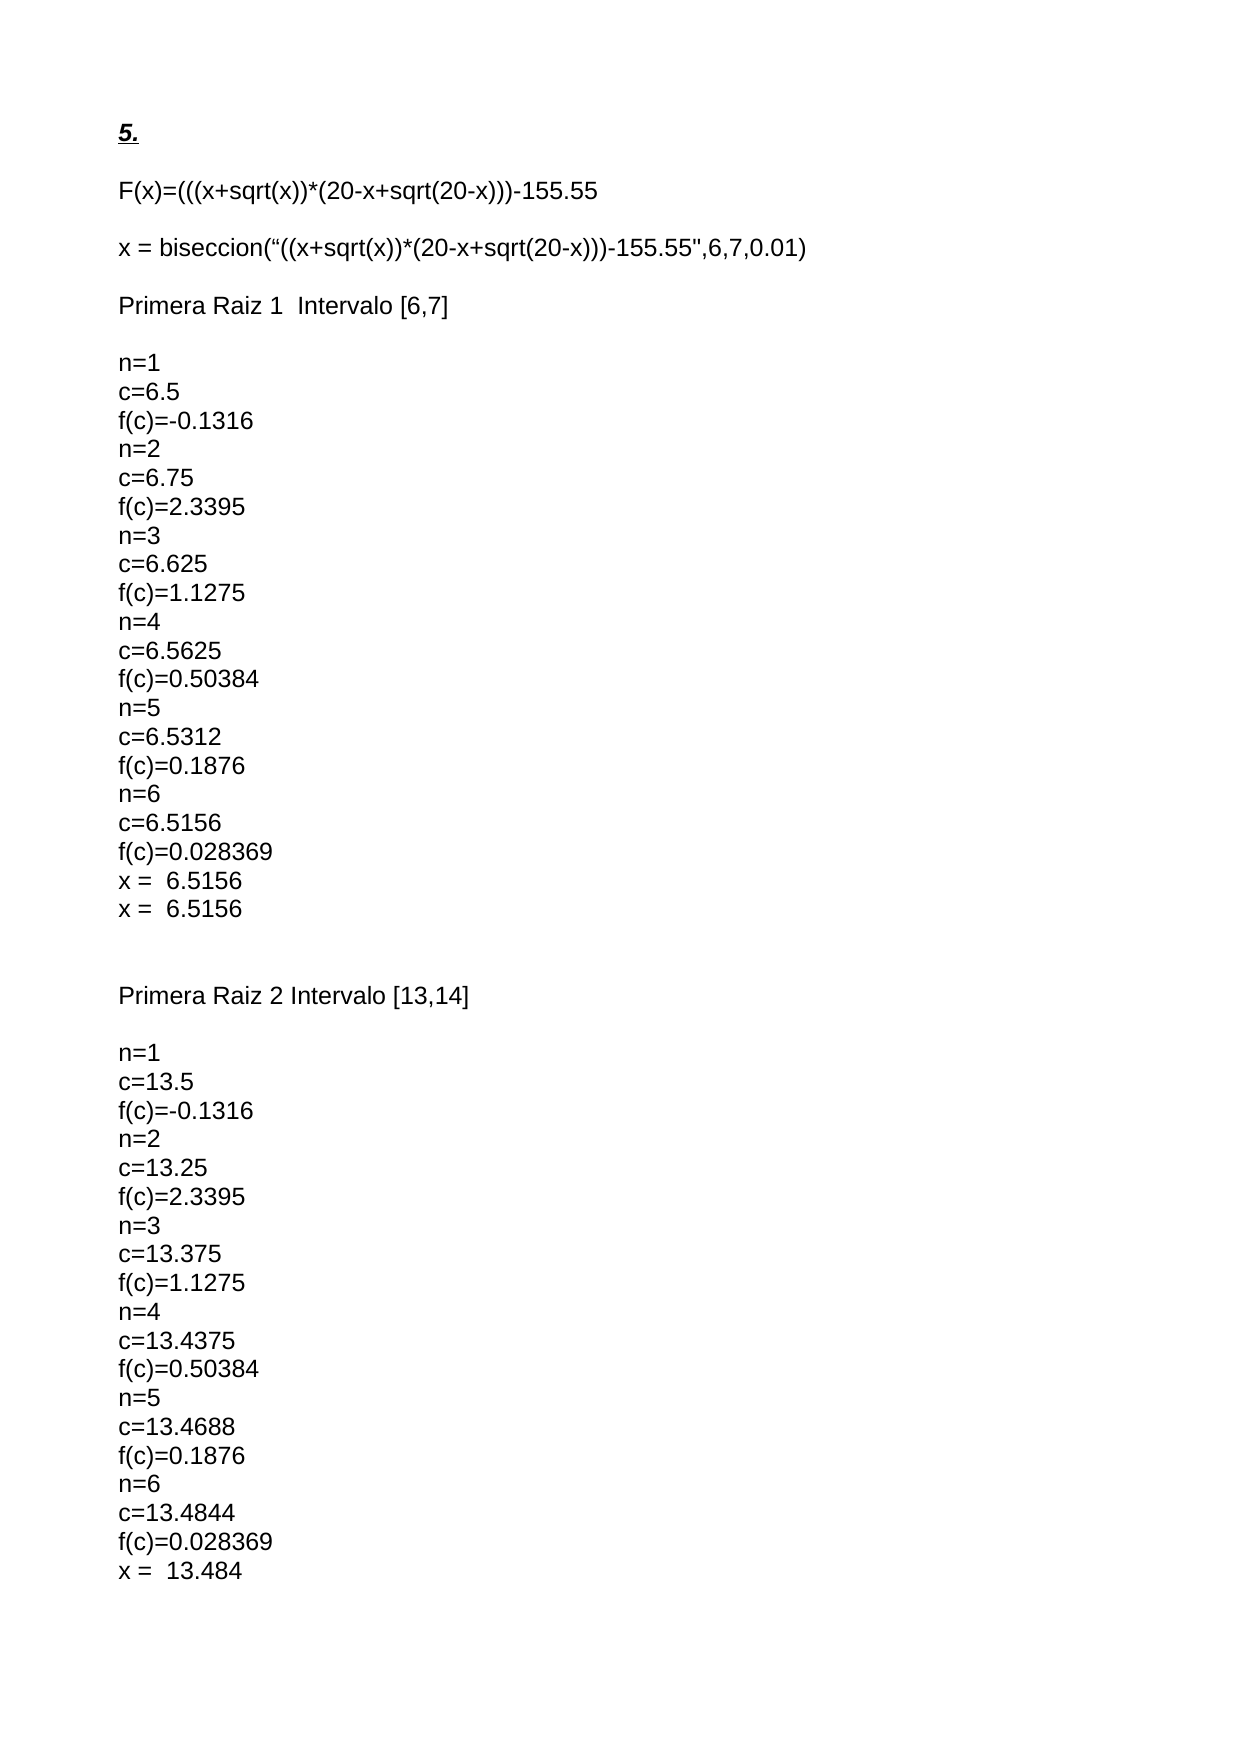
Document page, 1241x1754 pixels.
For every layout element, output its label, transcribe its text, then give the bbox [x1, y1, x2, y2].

text F(x)=(((x+sqrt(x))*(20-x+sqrt(20-x)))-155.55 [118, 176, 1122, 204]
text 5. [118, 118, 1122, 147]
text n=2 [118, 434, 1122, 463]
text f(c)=1.1275 [118, 578, 1122, 607]
text c=6.5156 [118, 808, 1122, 837]
text f(c)=2.3395 [118, 1182, 1122, 1211]
text c=6.5 [118, 377, 1122, 406]
text f(c)=0.1876 [118, 751, 1122, 779]
text c=6.5625 [118, 636, 1122, 664]
text f(c)=0.50384 [118, 1354, 1122, 1383]
text c=13.25 [118, 1153, 1122, 1182]
text f(c)=0.028369 [118, 837, 1122, 866]
text n=1 [118, 1038, 1122, 1067]
text c=13.5 [118, 1067, 1122, 1096]
text n=6 [118, 779, 1122, 808]
text x = biseccion(“((x+sqrt(x))*(20-x+sqrt(20-x)))-155.55",6,7,0.01) [118, 233, 1122, 262]
text f(c)=0.028369 [118, 1527, 1122, 1556]
text x = 6.5156 [118, 894, 1122, 923]
text n=2 [118, 1124, 1122, 1153]
text c=6.625 [118, 549, 1122, 578]
text c=6.5312 [118, 722, 1122, 751]
text c=6.75 [118, 463, 1122, 492]
text n=3 [118, 1211, 1122, 1239]
text Primera Raiz 1 Intervalo [6,7] [118, 291, 1122, 319]
text n=5 [118, 1383, 1122, 1412]
text n=4 [118, 607, 1122, 636]
text n=3 [118, 521, 1122, 549]
text c=13.4375 [118, 1326, 1122, 1354]
text n=5 [118, 693, 1122, 722]
text f(c)=1.1275 [118, 1268, 1122, 1297]
text c=13.4688 [118, 1412, 1122, 1441]
text f(c)=2.3395 [118, 492, 1122, 521]
text f(c)=0.50384 [118, 664, 1122, 693]
text f(c)=0.1876 [118, 1441, 1122, 1469]
text x = 6.5156 [118, 866, 1122, 894]
text c=13.4844 [118, 1498, 1122, 1527]
text n=6 [118, 1469, 1122, 1498]
text Primera Raiz 2 Intervalo [13,14] [118, 981, 1122, 1009]
text n=4 [118, 1297, 1122, 1326]
text x = 13.484 [118, 1556, 1122, 1584]
text n=1 [118, 348, 1122, 377]
text f(c)=-0.1316 [118, 1096, 1122, 1124]
text c=13.375 [118, 1239, 1122, 1268]
text f(c)=-0.1316 [118, 406, 1122, 434]
